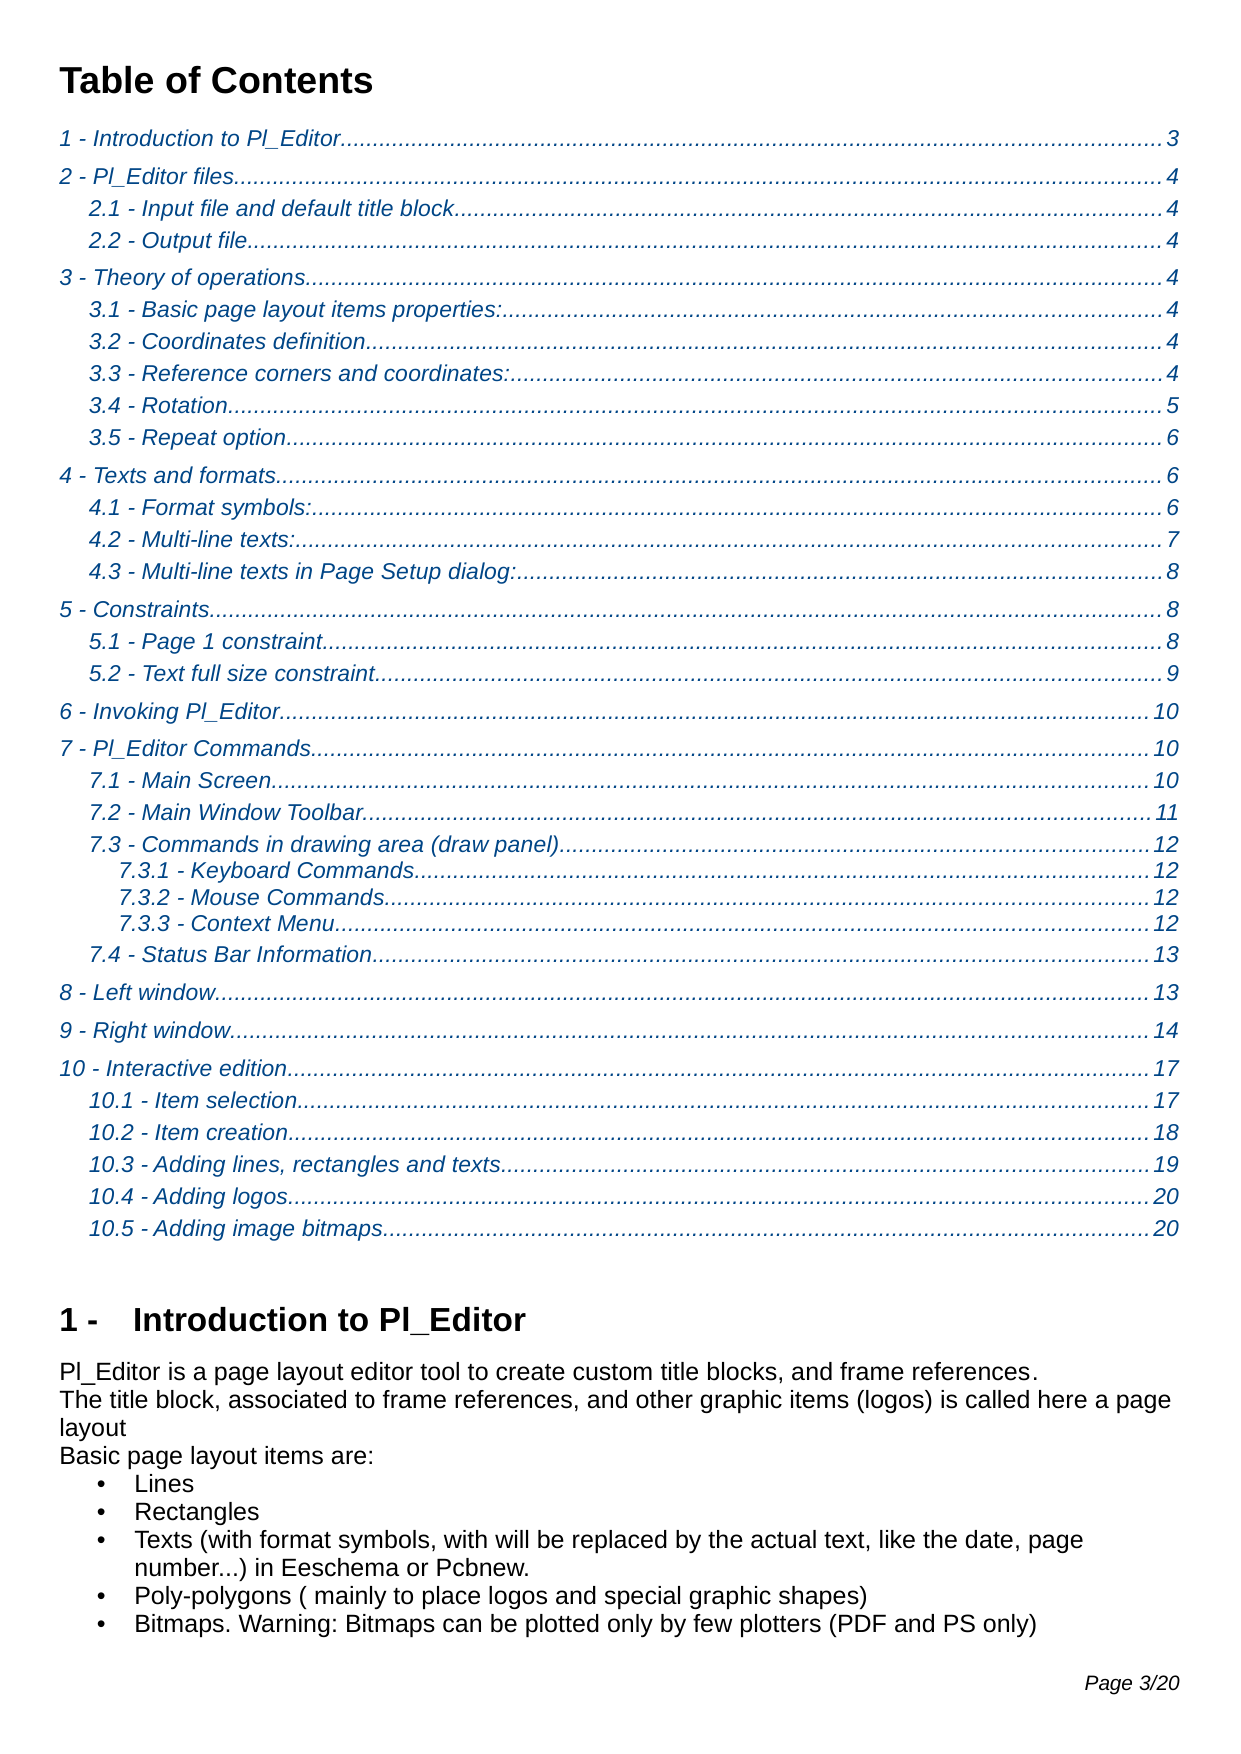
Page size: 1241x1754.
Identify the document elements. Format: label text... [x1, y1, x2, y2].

text 5.1 - Page 1 constraint 8 [88, 628, 1181, 654]
text The title block, associated to frame references, and other graphic items (logos) is called here a page layout [59, 1386, 1181, 1442]
text 3.5 - Repeat option 6 [88, 425, 1181, 451]
text 2.2 - Output file 4 [88, 227, 1181, 253]
text 9 - Right window 14 [59, 1017, 1181, 1043]
text 8 - Left window 13 [59, 980, 1181, 1006]
text 3.3 - Reference corners and coordinates: 4 [88, 361, 1181, 387]
text Pl_Editor is a page layout editor tool to create custom title blocks, and frame references. [59, 1357, 1181, 1386]
list Poly-polygons ( mainly to place logos and special graphic shapes) [97, 1582, 1181, 1610]
text 4 - Texts and formats 6 [59, 462, 1181, 488]
text 10 - Interactive edition 17 [59, 1055, 1181, 1081]
text 7.3 - Commands in drawing area (draw panel) 12 [88, 832, 1181, 858]
text 4.2 - Multi-line texts: 7 [88, 526, 1181, 552]
text 3.4 - Rotation 5 [88, 393, 1181, 419]
text 7 - Pl_Editor Commands 10 [59, 736, 1181, 762]
text 6 - Invoking Pl_Editor 10 [59, 698, 1181, 724]
text 4.1 - Format symbols: 6 [88, 494, 1181, 521]
text 10.2 - Item creation 18 [88, 1119, 1181, 1145]
text 10.4 - Adding logos 20 [88, 1183, 1181, 1209]
text 2 - Pl_Editor files 4 [59, 163, 1181, 189]
text 7.1 - Main Screen 10 [88, 768, 1181, 794]
text 7.3.1 - Keyboard Commands 12 [118, 858, 1181, 884]
text 7.3.3 - Context Menu 12 [118, 910, 1181, 936]
list Bitmaps. Warning: Bitmaps can be plotted only by few plotters (PDF and PS only) [97, 1610, 1181, 1638]
subtitle Introduction to Pl_Editor [59, 1301, 1181, 1339]
text 10.3 - Adding lines, rectangles and texts 19 [88, 1151, 1181, 1177]
text 5.2 - Text full size constraint 9 [88, 660, 1181, 686]
text 4.3 - Multi-line texts in Page Setup dialog: 8 [88, 558, 1181, 584]
text Table of Contents [59, 59, 1181, 101]
text 3.1 - Basic page layout items properties: 4 [88, 297, 1181, 323]
text 3 - Theory of operations 4 [59, 265, 1181, 291]
text 10.5 - Adding image bitmaps 20 [88, 1215, 1181, 1241]
text 2.1 - Input file and default title block 4 [88, 195, 1181, 221]
text 7.4 - Status Bar Information 13 [88, 942, 1181, 968]
text 7.2 - Main Window Toolbar. 11 [88, 800, 1181, 826]
text 5 - Constraints 8 [59, 596, 1181, 622]
text 3.2 - Coordinates definition 4 [88, 329, 1181, 355]
text Basic page layout items are: [59, 1442, 1181, 1469]
list Rectangles [97, 1498, 1181, 1526]
list Lines [97, 1469, 1181, 1498]
text 1 - Introduction to Pl_Editor 3 [59, 125, 1181, 151]
list Texts (with format symbols, with will be replaced by the actual text, like the date, page number...) in Eeschema or Pcbnew. [97, 1526, 1181, 1582]
text 7.3.2 - Mouse Commands 12 [118, 884, 1181, 910]
text 10.1 - Item selection 17 [88, 1087, 1181, 1113]
